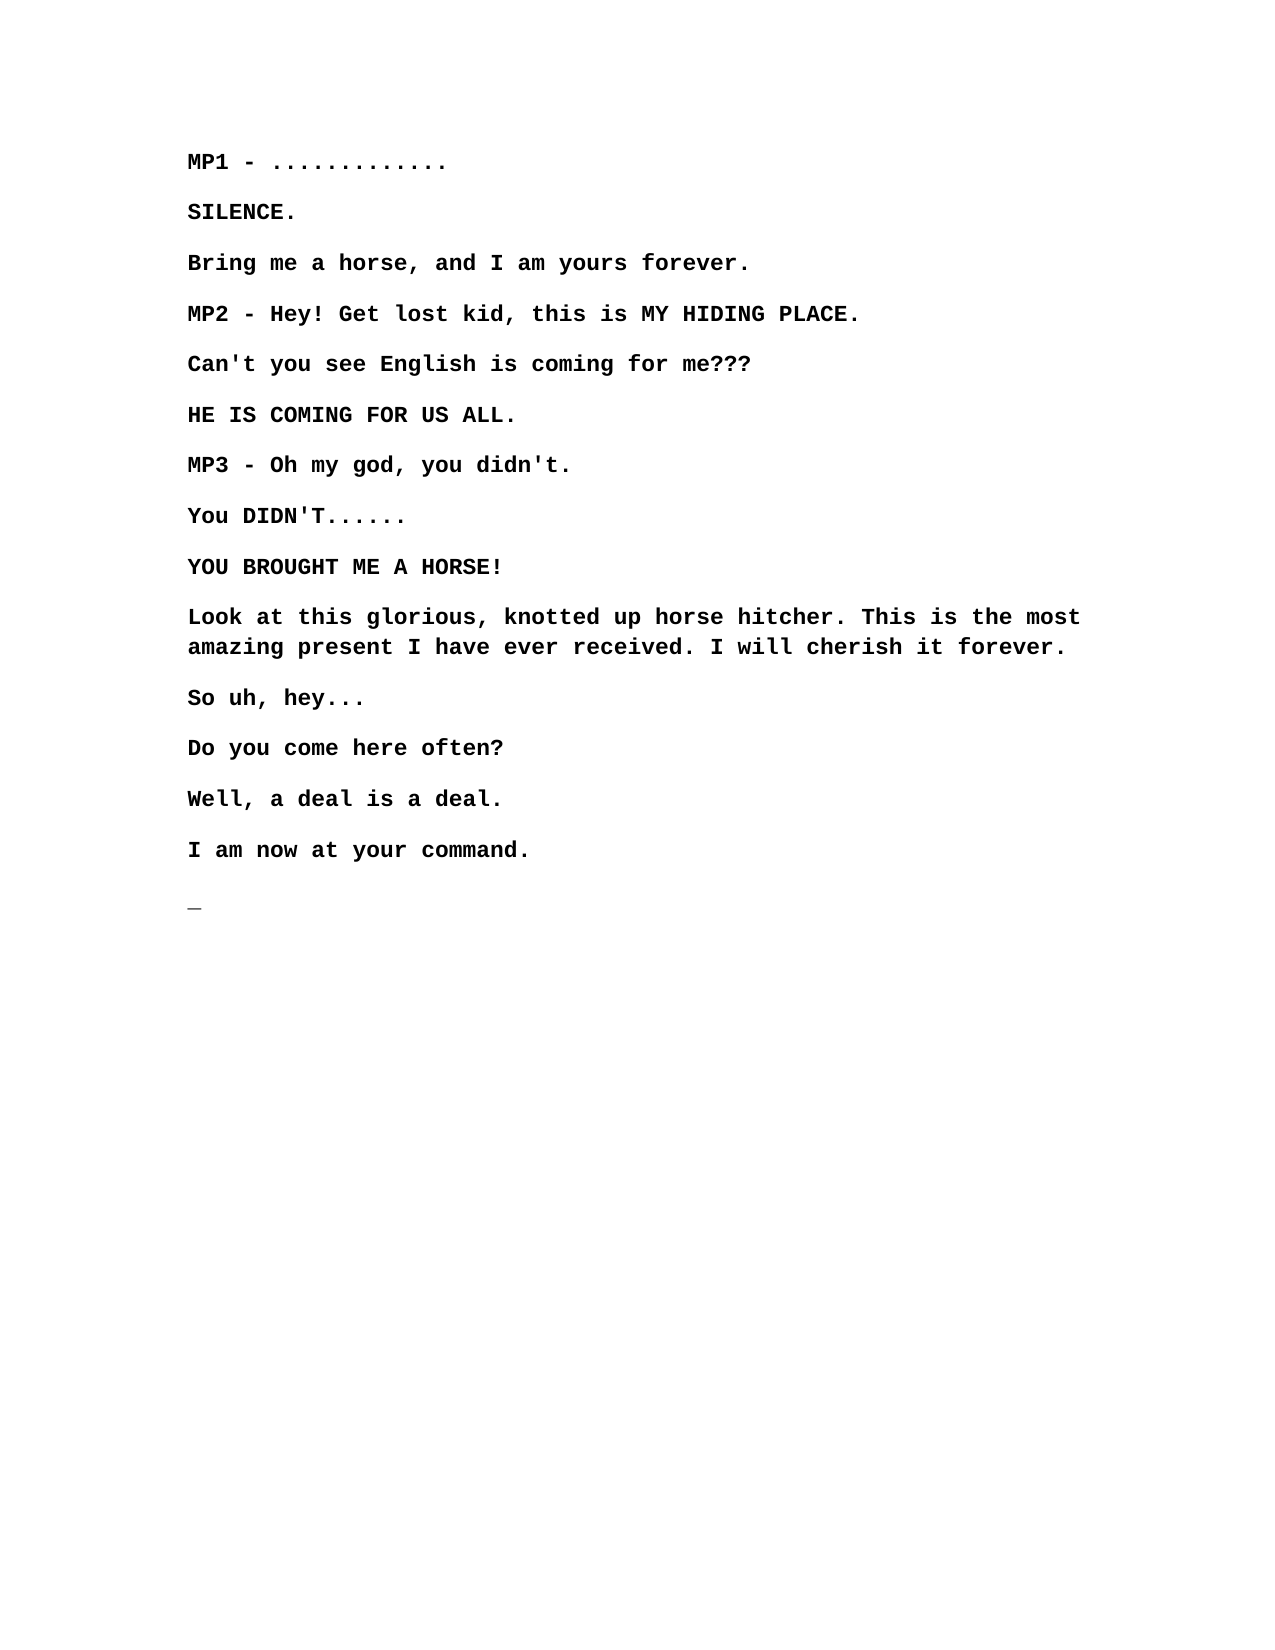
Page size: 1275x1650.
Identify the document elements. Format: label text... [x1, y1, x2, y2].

text Can't you see English is coming for me??? [187, 352, 1087, 378]
text HE IS COMING FOR US ALL. [187, 403, 1087, 429]
text Do you come here often? [187, 737, 1087, 763]
text You DIDN'T...... [187, 504, 1087, 530]
text Look at this glorious, knotted up horse hitcher. This is the most amazing present I have ever received. I will cherish it forever. [187, 606, 1087, 661]
text MP1 - ............. [187, 150, 1087, 176]
text Bring me a horse, and I am yours forever. [187, 251, 1087, 277]
text _ [187, 888, 1087, 914]
text MP2 - Hey! Get lost kid, this is MY HIDING PLACE. [187, 302, 1087, 328]
text YOU BROUGHT ME A HORSE! [187, 555, 1087, 581]
text SILENCE. [187, 201, 1087, 227]
text Well, a deal is a deal. [187, 787, 1087, 813]
text So uh, hey... [187, 686, 1087, 712]
text I am now at your command. [187, 838, 1087, 864]
text MP3 - Oh my god, you didn't. [187, 454, 1087, 480]
